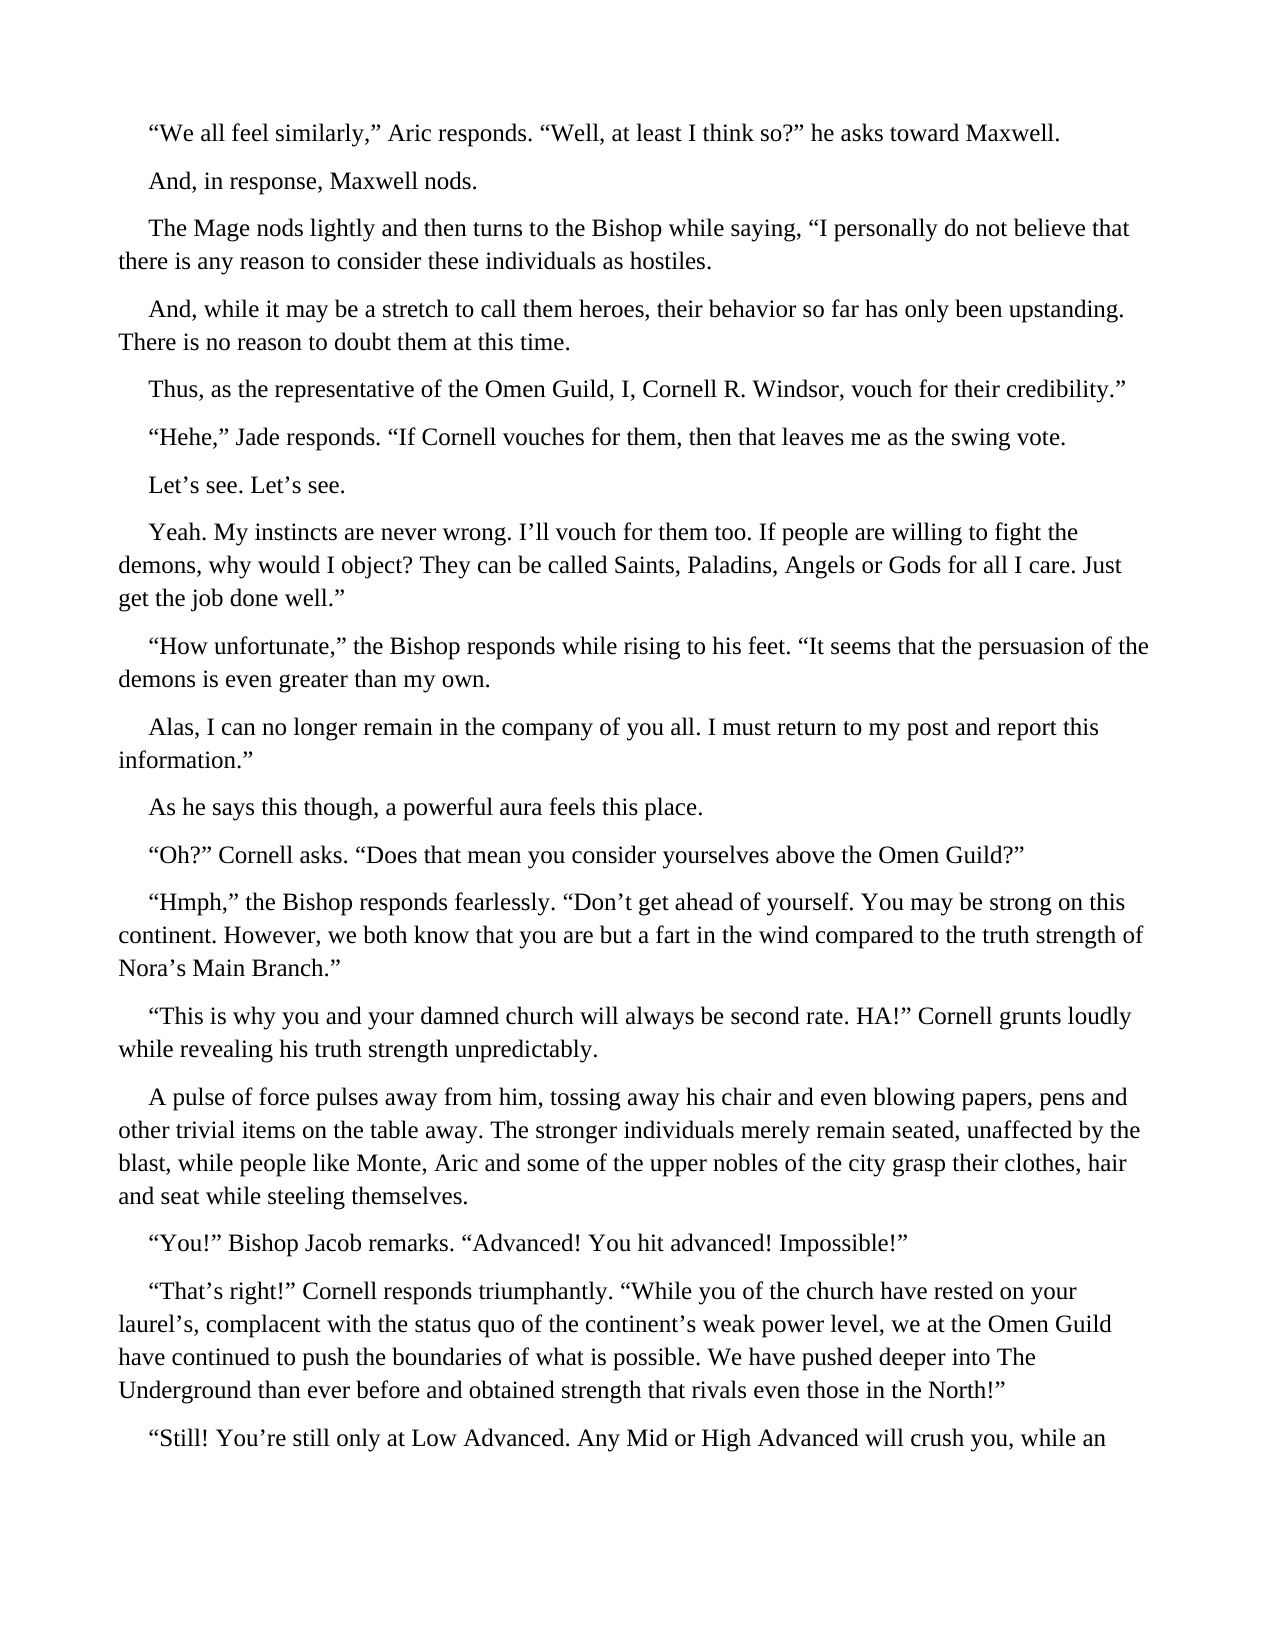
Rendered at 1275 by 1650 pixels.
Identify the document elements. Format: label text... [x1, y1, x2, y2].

text “Still! You’re still only at Low Advanced. Any Mid or High Advanced will crush you, while an [118, 1423, 1157, 1451]
text “Hmph,” the Bishop responds fearlessly. “Don’t get ahead of yourself. You may be strong on this continent. However, we both know that you are but a fart in the wind compared to the truth strength of Nora’s Main Branch.” [118, 887, 1157, 982]
text Let’s see. Let’s see. [118, 470, 1157, 498]
text As he says this though, a powerful aura feels this place. [118, 792, 1157, 821]
text “How unfortunate,” the Bishop responds while rising to his feet. “It seems that the persuasion of the demons is even greater than my own. [118, 631, 1157, 693]
text “Oh?” Cornell asks. “Does that mean you consider yourselves above the Omen Guild?” [118, 840, 1157, 869]
text The Mage nods lightly and then turns to the Bishop while saying, “I personally do not believe that there is any reason to consider these individuals as hostiles. [118, 213, 1157, 275]
text “That’s right!” Cornell responds triumphantly. “While you of the church have rested on your laurel’s, complacent with the status quo of the continent’s weak power level, we at the Omen Guild have continued to push the boundaries of what is possible. We have pushed deeper into The Underground than ever before and obtained strength that rivals even those in the North!” [118, 1276, 1157, 1404]
text “You!” Bishop Jacob remarks. “Advanced! You hit advanced! Impossible!” [118, 1228, 1157, 1257]
text Alas, I can no longer remain in the company of you all. I must return to my post and report this information.” [118, 712, 1157, 773]
text A pulse of force pulses away from him, tossing away his chair and even blowing papers, pens and other trivial items on the table away. The stronger individuals merely remain seated, unaffected by the blast, while people like Monte, Aric and some of the upper nobles of the city grasp their clothes, hair and seat while steeling themselves. [118, 1082, 1157, 1209]
text Yeah. My instincts are never wrong. I’ll vouch for them too. If people are willing to fight the demons, why would I object? They can be called Saints, Paladins, Angels or Gods for all I care. Just get the job done well.” [118, 517, 1157, 612]
text Thus, as the representative of the Omen Guild, I, Cornell R. Windsor, vouch for their credibility.” [118, 374, 1157, 403]
text And, while it may be a stretch to call them heroes, their behavior so far has only been upstanding. There is no reason to doubt them at this time. [118, 294, 1157, 356]
text “Hehe,” Jade responds. “If Cornell vouches for them, then that leaves me as the swing vote. [118, 422, 1157, 451]
text “We all feel similarly,” Aric responds. “Well, at least I think so?” he asks toward Maxwell. [118, 118, 1157, 147]
text And, in response, Maxwell nods. [118, 166, 1157, 194]
text “This is why you and your damned church will always be second rate. HA!” Cornell grunts loudly while revealing his truth strength unpredictably. [118, 1001, 1157, 1063]
